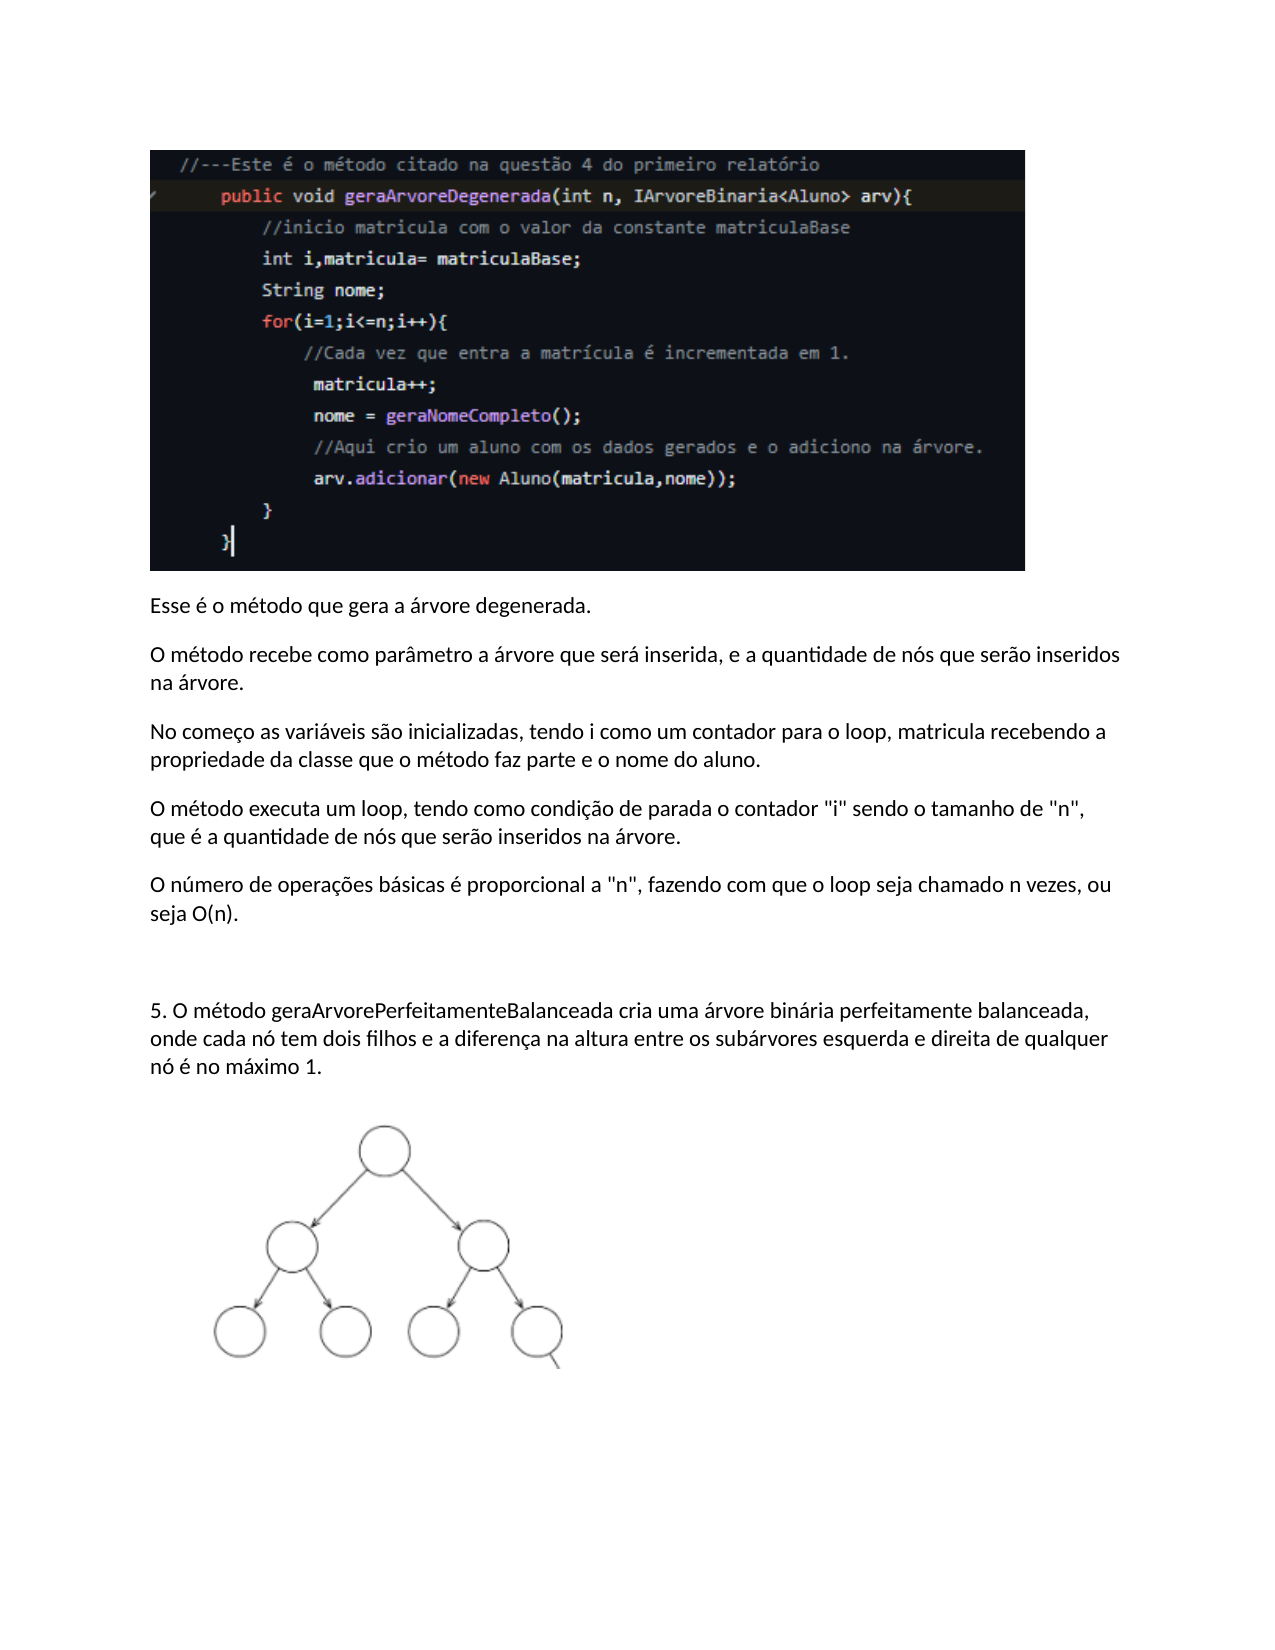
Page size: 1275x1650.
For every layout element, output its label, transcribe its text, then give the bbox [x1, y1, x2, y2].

text No começo as variáveis são inicializadas, tendo i como um contador para o loop, matricula recebendo a propriedade da classe que o método faz parte e o nome do aluno. [150, 717, 1125, 773]
text 5. O método geraArvorePerfeitamenteBalanceada cria uma árvore binária perfeitamente balanceada, onde cada nó tem dois filhos e a diferença na altura entre os subárvores esquerda e direita de qualquer nó é no máximo 1. [150, 996, 1125, 1080]
text O método recebe como parâmetro a árvore que será inserida, e a quantidade de nós que serão inseridos na árvore. [150, 640, 1125, 696]
text Esse é o método que gera a árvore degenerada. [150, 591, 1125, 619]
text O número de operações básicas é proporcional a "n", fazendo com que o loop seja chamado n vezes, ou seja O(n). [150, 871, 1125, 927]
text O método executa um loop, tendo como condição de parada o contador "i" sendo o tamanho de "n", que é a quantidade de nós que serão inseridos na árvore. [150, 794, 1125, 850]
